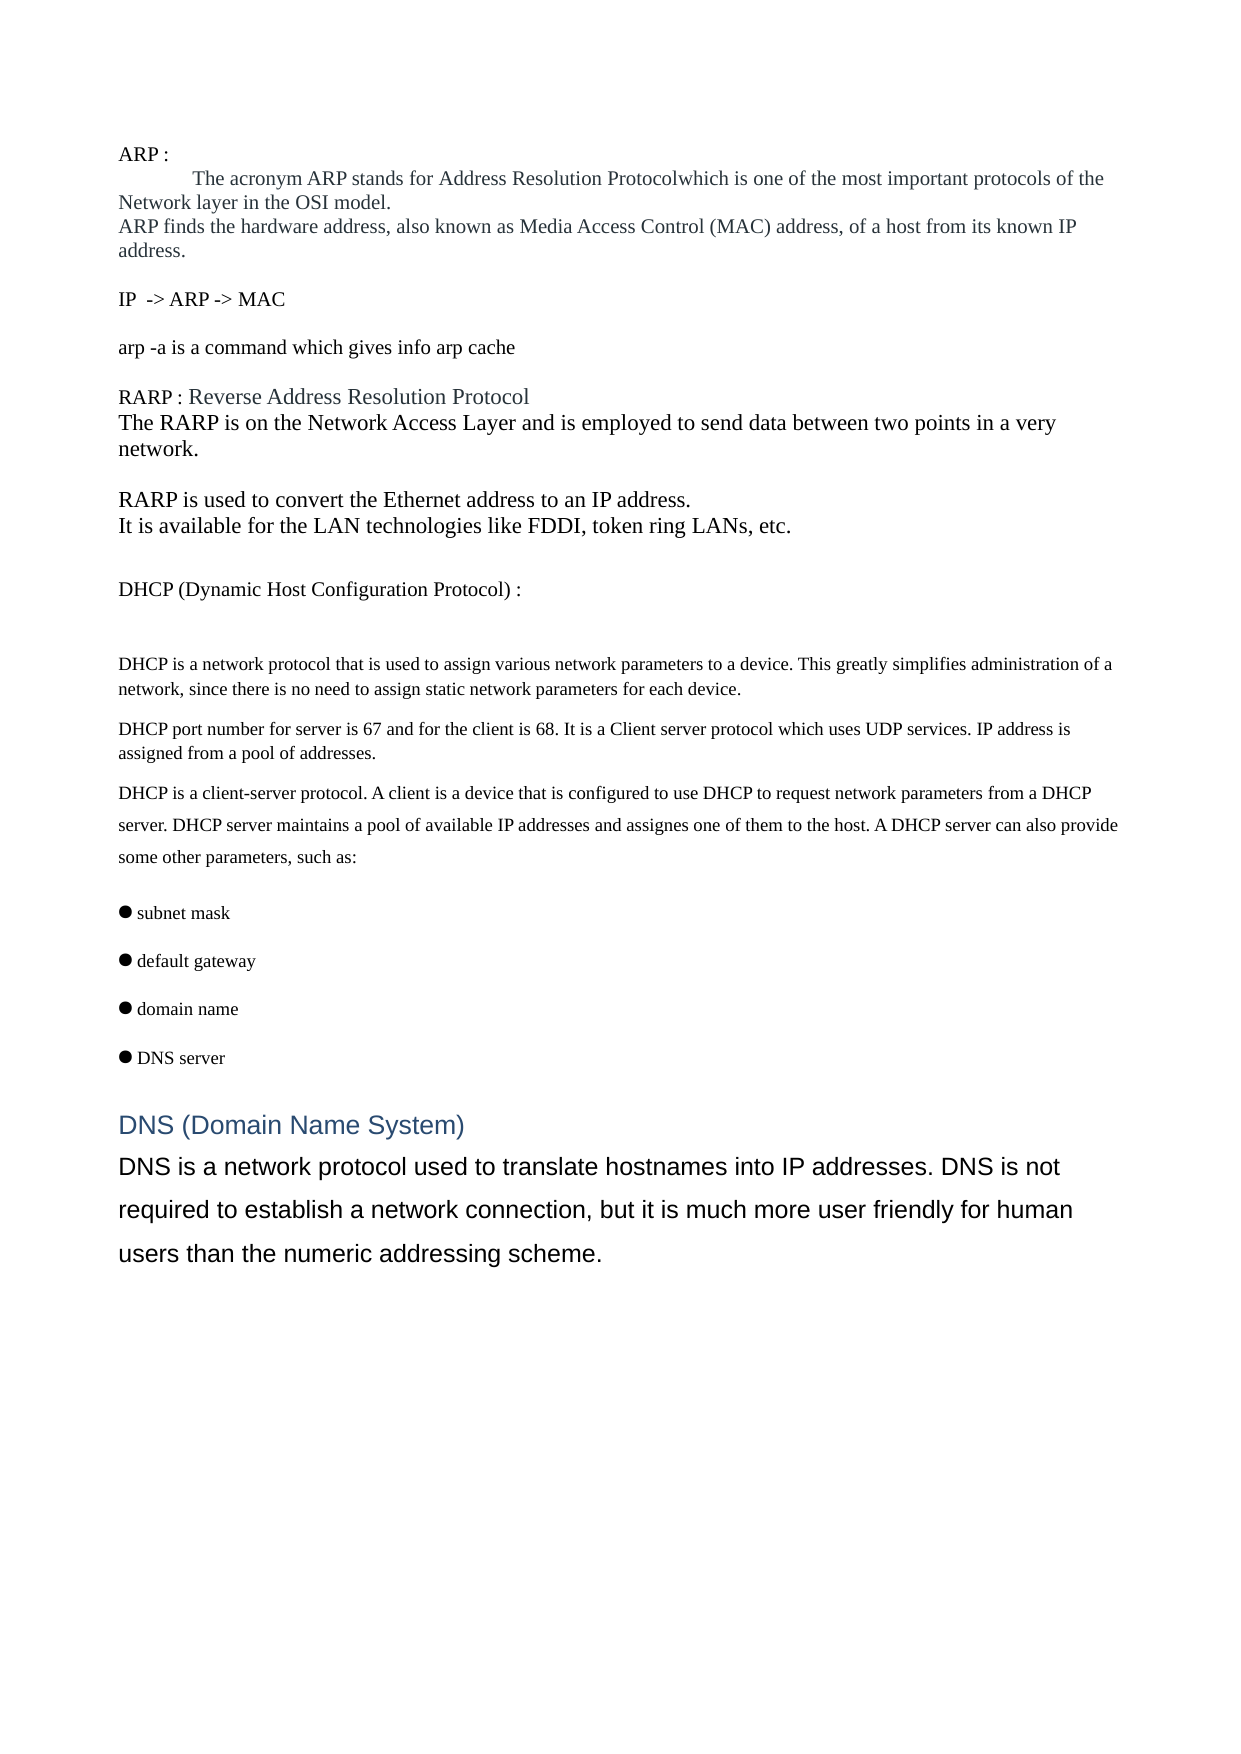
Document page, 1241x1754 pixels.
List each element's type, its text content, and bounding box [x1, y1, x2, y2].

text DHCP port number for server is 67 and for the client is 68. It is a Client server protocol which uses UDP services. IP address is assigned from a pool of addresses. [118, 717, 1122, 764]
text The RARP is on the Network Access Layer and is employed to send data between two points in a very network. [118, 409, 1122, 462]
text DHCP is a client-server protocol. A client is a device that is configured to use DHCP to request network parameters from a DHCP server. DHCP server maintains a pool of available IP addresses and assignes one of them to the host. A DHCP server can also provide some other parameters, such as: [118, 782, 1122, 868]
list domain name [118, 998, 1122, 1020]
subtitle DNS (Domain Name System) [118, 1109, 1122, 1140]
text RARP is used to convert the Ethernet address to an IP address. It is available for the LAN technologies like FDDI, token ring LANs, etc. [118, 486, 1122, 539]
text RARP : Reverse Address Resolution Protocol [118, 383, 1122, 409]
text The acronym ARP stands for Address Resolution Protocolwhich is one of the most important protocols of the Network layer in the OSI model. ARP finds the hardware address, also known as Media Access Control (MAC) address, of a host from its known IP address. [118, 166, 1122, 262]
list default gateway [118, 950, 1122, 972]
text IP -> ARP -> MAC [118, 287, 1122, 311]
list subnet mask [118, 902, 1122, 923]
text DHCP is a network protocol that is used to assign various network parameters to a device. This greatly simplifies administration of a network, since there is no need to assign static network parameters for each device. [118, 653, 1122, 699]
list DNS server [118, 1047, 1122, 1068]
text ARP : [118, 142, 1122, 166]
subtitle DHCP (Dynamic Host Configuration Protocol) : [118, 577, 1122, 601]
text DNS is a network protocol used to translate hostnames into IP addresses. DNS is not required to establish a network connection, but it is much more user friendly for human users than the numeric addressing scheme. [118, 1152, 1122, 1267]
text arp -a is a command which gives info arp cache [118, 335, 1122, 359]
